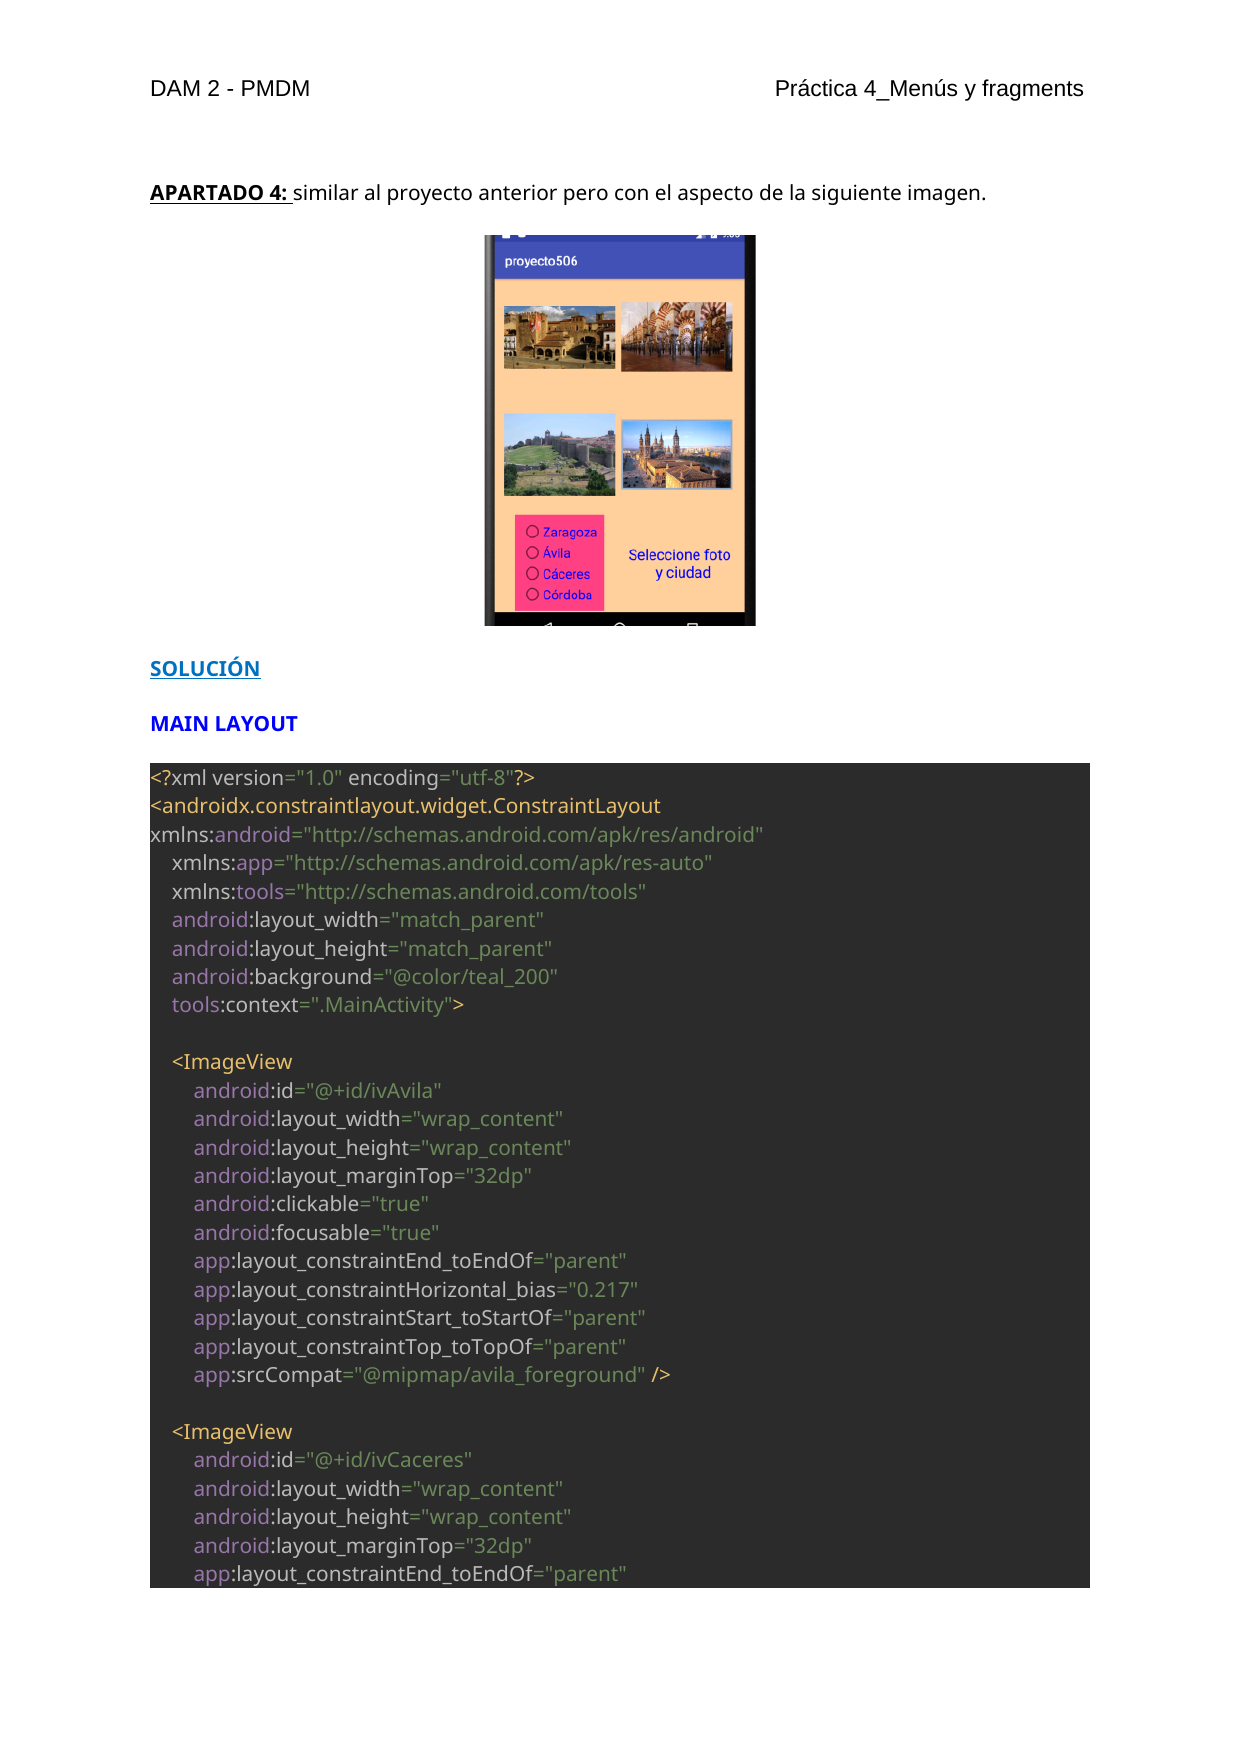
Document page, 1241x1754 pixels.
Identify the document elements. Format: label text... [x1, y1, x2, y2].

text SOLUCIÓN [150, 654, 1090, 682]
text MAIN LAYOUT [150, 709, 1090, 738]
text APARTADO 4: similar al proyecto anterior pero con el aspecto de la siguiente imagen. [150, 178, 1090, 207]
picture [484, 235, 756, 626]
text <?xml version="1.0" encoding="utf-8"?> <androidx.constraintlayout.widget.ConstraintLayout xmlns:android="http://schemas.android.com/apk/res/android" xmlns:app="http://schemas.android.com/apk/res-auto" xmlns:tools="http://schemas.android.com/tools" android:layout_width="match_parent" android:layout_height="match_parent" android:background="@color/teal_200" tools:context=".MainActivity"> <ImageView android:id="@+id/ivAvila" android:layout_width="wrap_content" android:layout_height="wrap_content" android:layout_marginTop="32dp" android:clickable="true" android:focusable="true" app:layout_constraintEnd_toEndOf="parent" app:layout_constraintHorizontal_bias="0.217" app:layout_constraintStart_toStartOf="parent" app:layout_constraintTop_toTopOf="parent" app:srcCompat="@mipmap/avila_foreground" /> <ImageView android:id="@+id/ivCaceres" android:layout_width="wrap_content" android:layout_height="wrap_content" android:layout_marginTop="32dp" app:layout_constraintEnd_toEndOf="parent" [150, 763, 1090, 1588]
